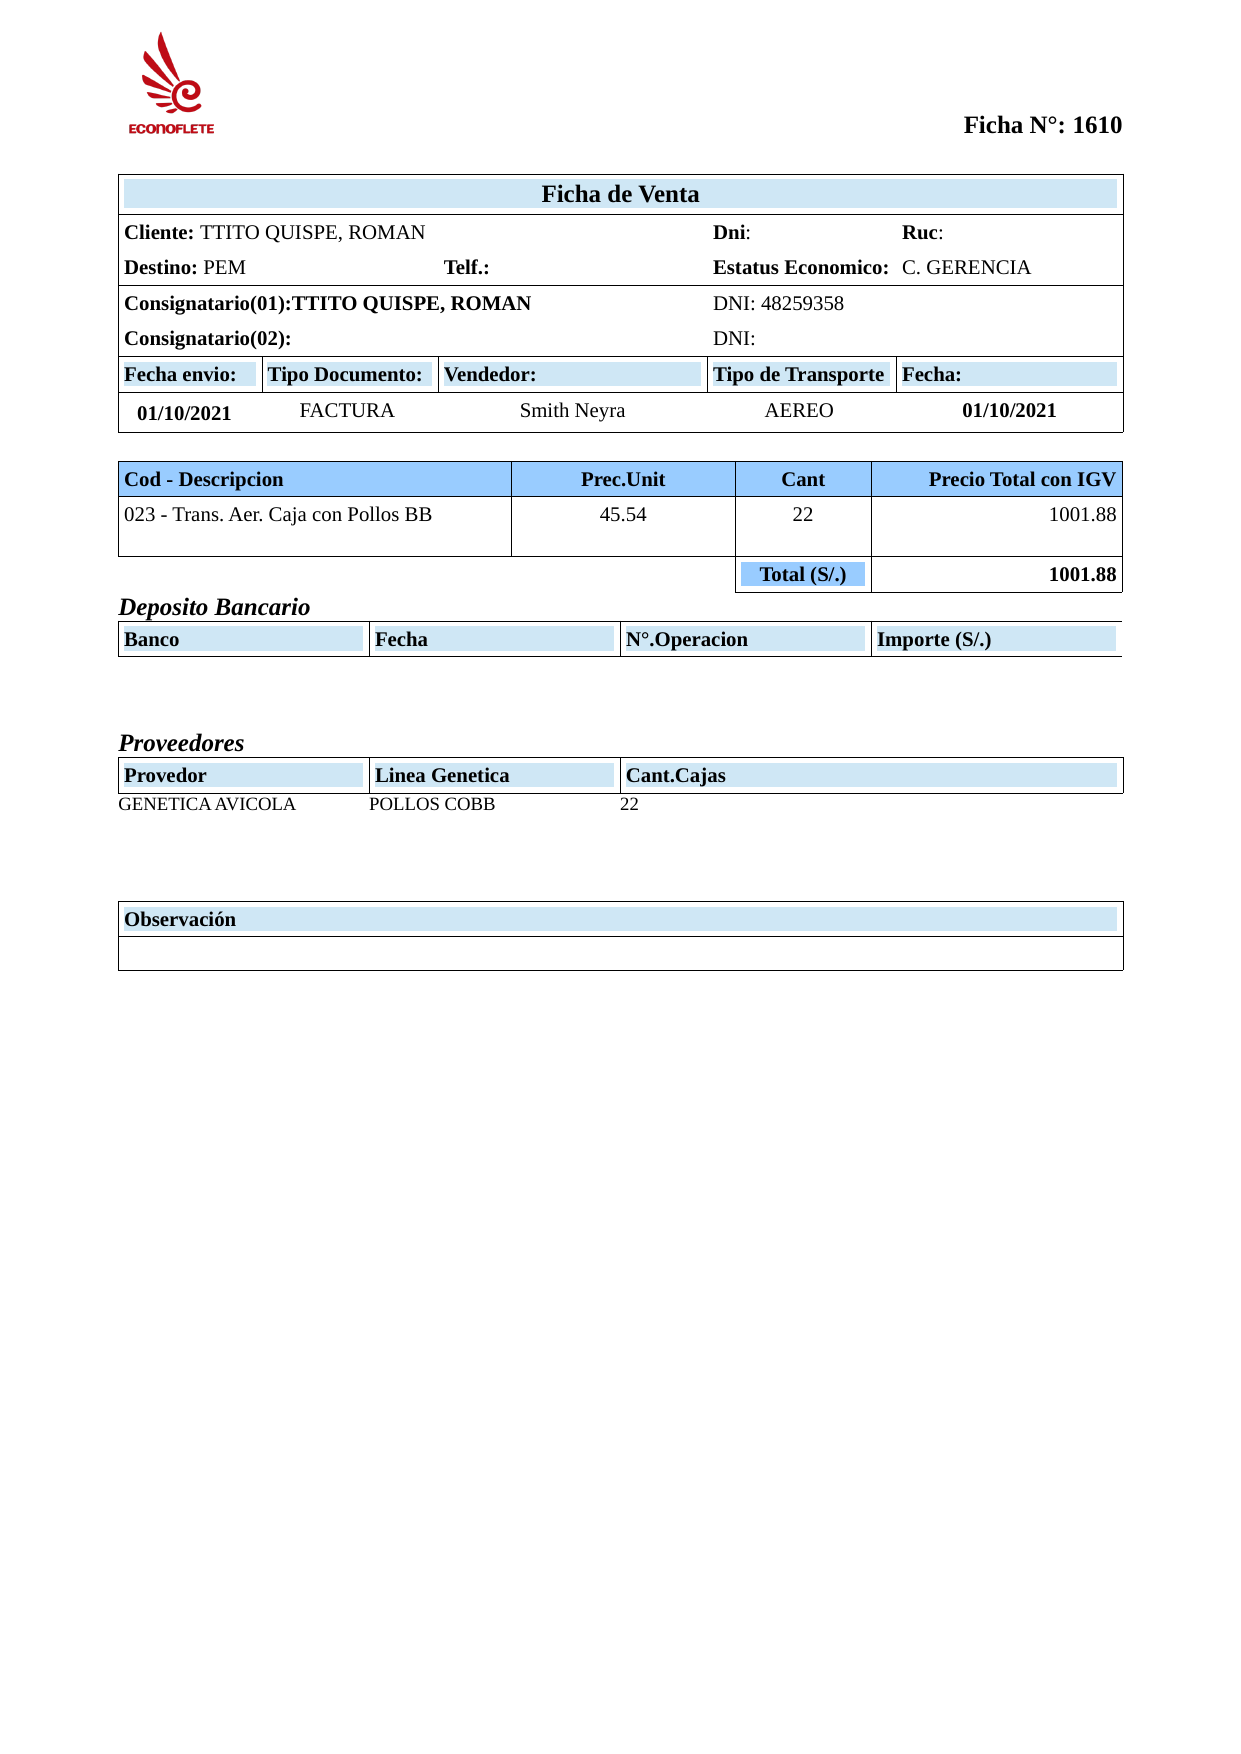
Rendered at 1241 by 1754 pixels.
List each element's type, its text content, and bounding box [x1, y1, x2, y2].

table_cell Estatus Economico: [707, 249, 896, 285]
table_cell [369, 879, 620, 901]
table_header Prec.Unit [512, 462, 735, 496]
table_cell [119, 937, 1123, 969]
table_cell [369, 705, 620, 728]
table_cell [118, 815, 369, 836]
table_cell [620, 657, 871, 680]
table_cell 45.54 [512, 497, 735, 556]
table_cell [118, 879, 369, 901]
table_cell [620, 815, 1123, 836]
table_header Observación [119, 902, 1123, 936]
table_header Cod - Descripcion [119, 462, 511, 496]
table_cell C. GERENCIA [896, 249, 1123, 285]
table_cell Smith Neyra [438, 393, 707, 432]
table_header Provedor [119, 758, 369, 793]
table_cell Tipo de Transporte [708, 357, 896, 392]
table_cell Vendedor: [439, 357, 707, 392]
table_header Ficha de Venta [119, 175, 1123, 214]
table_cell [871, 657, 1122, 680]
table_cell DNI: 48259358 [707, 286, 1123, 321]
table_cell [620, 836, 1123, 858]
table_cell Fecha envio: [119, 357, 262, 392]
table_header Importe (S/.) [872, 622, 1122, 656]
table_cell [369, 858, 620, 879]
table_cell Ruc: [896, 215, 1123, 249]
table_cell Fecha: [897, 357, 1123, 392]
table_cell [118, 705, 369, 728]
table_cell [118, 836, 369, 858]
table_cell Cliente: TTITO QUISPE, ROMAN [119, 215, 707, 249]
table_cell [511, 557, 735, 592]
table_cell [118, 858, 369, 879]
table_cell Dni: [707, 215, 896, 249]
table_cell Telf.: [438, 249, 707, 285]
table_header Cant.Cajas [621, 758, 1123, 793]
table_cell GENETICA AVICOLA [118, 794, 369, 814]
table_cell [620, 858, 1123, 879]
table_cell [620, 705, 871, 728]
table_cell FACTURA [262, 393, 438, 432]
table_cell 22 [736, 497, 871, 556]
table_cell Consignatario(02): [119, 321, 707, 356]
table_header Banco [119, 622, 369, 656]
table_cell DNI: [707, 321, 1123, 356]
table_cell Total (S/.) [736, 557, 871, 592]
text Proveedores [118, 728, 1122, 757]
table_cell 01/10/2021 [119, 393, 262, 432]
table_cell 01/10/2021 [896, 393, 1123, 432]
table_cell Tipo Documento: [263, 357, 438, 392]
table_cell 1001.88 [872, 557, 1122, 592]
table_header N°.Operacion [621, 622, 871, 656]
table_cell [369, 836, 620, 858]
table_cell [871, 680, 1122, 704]
table_cell Consignatario(01):TTITO QUISPE, ROMAN [119, 286, 707, 321]
table_cell [369, 680, 620, 704]
text Deposito Bancario [118, 592, 1122, 621]
table_cell [620, 879, 1123, 901]
table_cell [620, 680, 871, 704]
table_header Linea Genetica [370, 758, 620, 793]
table_cell POLLOS COBB [369, 794, 620, 814]
table_cell [118, 657, 369, 680]
table_cell [871, 705, 1122, 728]
table_cell 1001.88 [872, 497, 1122, 556]
table_cell Destino: PEM [119, 249, 438, 285]
table_header Cant [736, 462, 871, 496]
table_cell [118, 680, 369, 704]
table_header Fecha [370, 622, 620, 656]
table_cell [369, 815, 620, 836]
table_cell 22 [620, 794, 1123, 814]
table_cell AEREO [707, 393, 896, 432]
table_cell 023 - Trans. Aer. Caja con Pollos BB [119, 497, 511, 556]
picture [118, 31, 225, 134]
table_header Precio Total con IGV [872, 462, 1122, 496]
table_cell [369, 657, 620, 680]
table_cell [118, 557, 511, 592]
